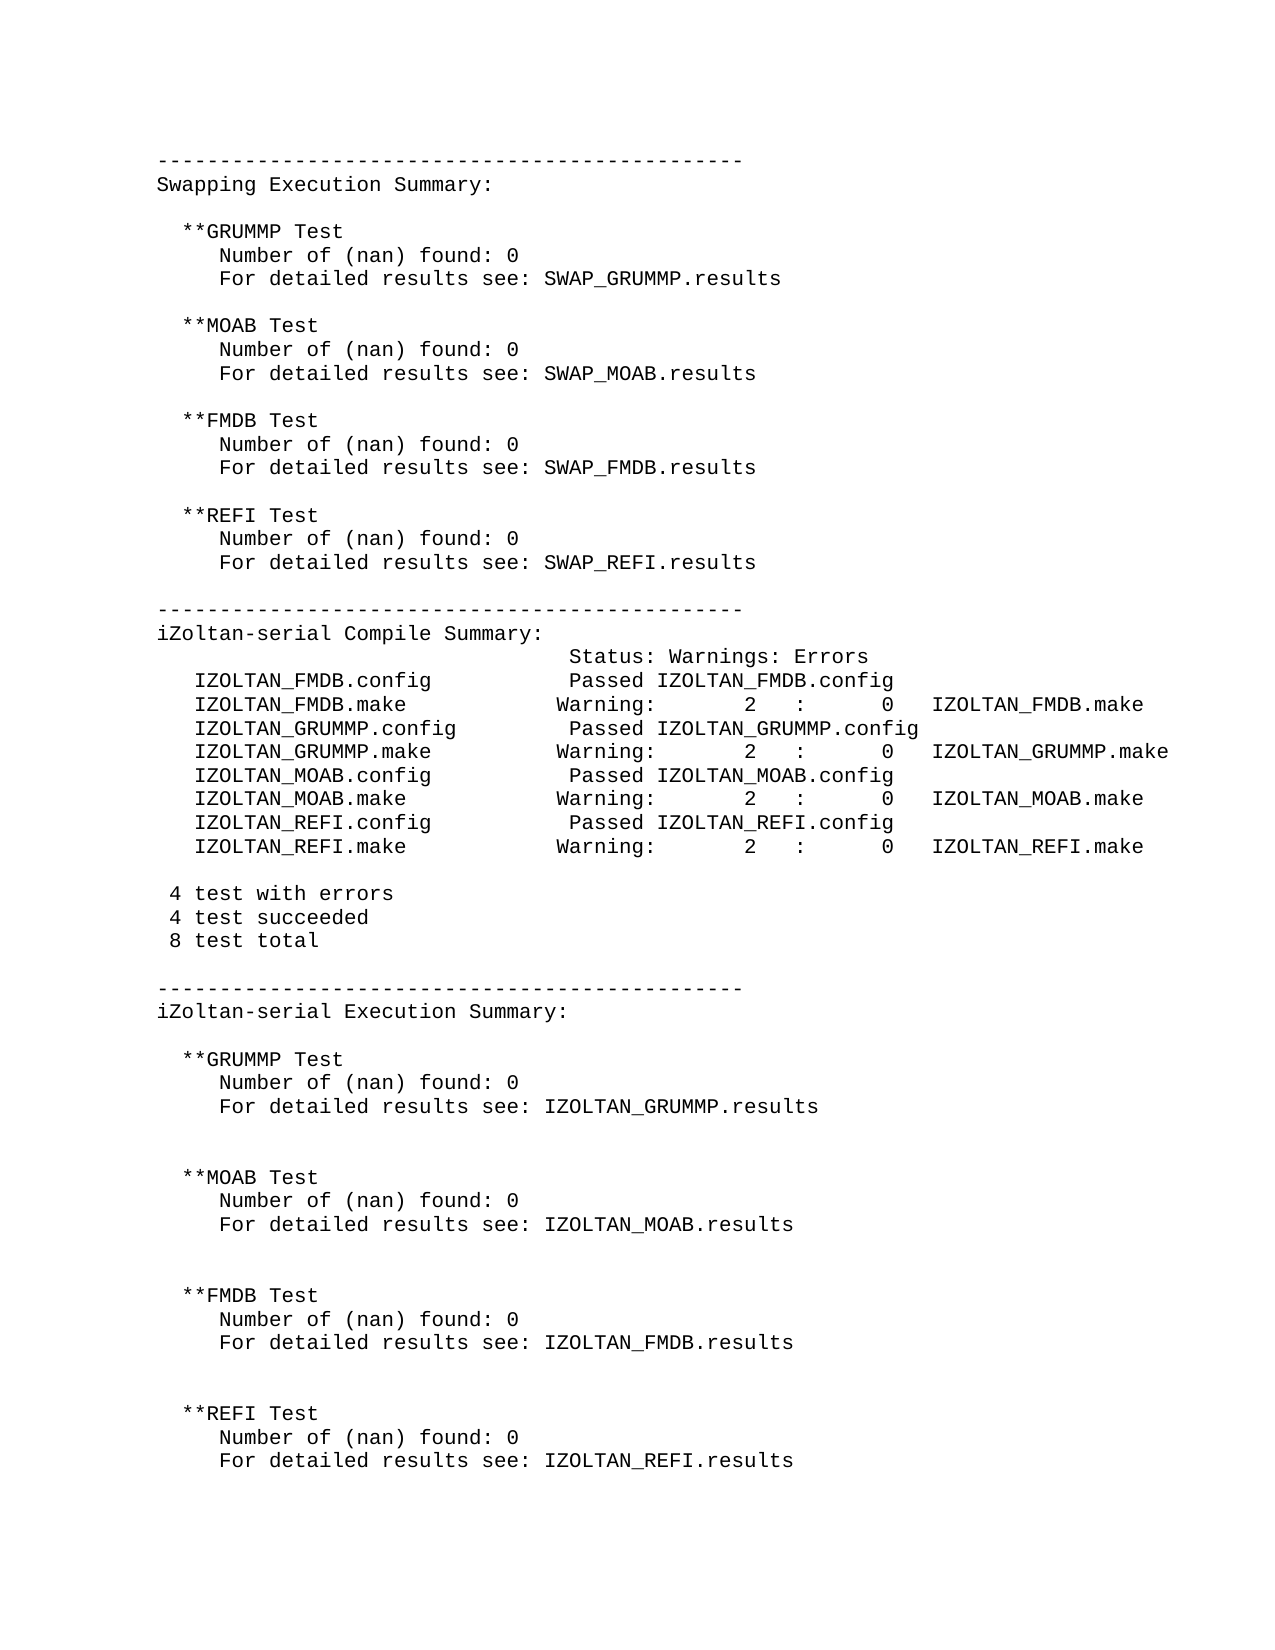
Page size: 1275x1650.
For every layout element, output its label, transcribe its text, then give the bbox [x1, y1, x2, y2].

text Number of (nan) found: 0 [156, 1427, 1209, 1451]
text **REFI Test [156, 481, 1209, 528]
text For detailed results see: IZOLTAN_GRUMMP.results [156, 1096, 1209, 1119]
text Number of (nan) found: 0 [156, 1072, 1209, 1096]
text Number of (nan) found: 0 [156, 1309, 1209, 1332]
text For detailed results see: SWAP_FMDB.results [156, 457, 1209, 481]
text ----------------------------------------------- Swapping Execution Summary: **GRUMMP Test [156, 150, 1209, 244]
text **MOAB Test [156, 1143, 1209, 1190]
text For detailed results see: IZOLTAN_REFI.results [156, 1451, 1209, 1474]
text Number of (nan) found: 0 [156, 339, 1209, 363]
text **FMDB Test [156, 386, 1209, 434]
text Number of (nan) found: 0 [156, 434, 1209, 457]
text **FMDB Test [156, 1261, 1209, 1309]
text Number of (nan) found: 0 [156, 244, 1209, 268]
text **REFI Test [156, 1379, 1209, 1427]
text Number of (nan) found: 0 [156, 528, 1209, 552]
text For detailed results see: SWAP_GRUMMP.results [156, 268, 1209, 292]
text For detailed results see: IZOLTAN_FMDB.results [156, 1332, 1209, 1356]
text **MOAB Test [156, 316, 1209, 339]
text Number of (nan) found: 0 [156, 1190, 1209, 1214]
text For detailed results see: SWAP_MOAB.results [156, 363, 1209, 386]
text ----------------------------------------------- iZoltan-serial Compile Summary: Status: Warnings: Errors IZOLTAN_FMDB.config Passed IZOLTAN_FMDB.config IZOLTAN_FMDB.make Warning: 2 : 0 IZOLTAN_FMDB.make IZOLTAN_GRUMMP.config Passed IZOLTAN_GRUMMP.config IZOLTAN_GRUMMP.make Warning: 2 : 0 IZOLTAN_GRUMMP.make IZOLTAN_MOAB.config Passed IZOLTAN_MOAB.config IZOLTAN_MOAB.make Warning: 2 : 0 IZOLTAN_MOAB.make IZOLTAN_REFI.config Passed IZOLTAN_REFI.config IZOLTAN_REFI.make Warning: 2 : 0 IZOLTAN_REFI.make 4 test with errors 4 test succeeded 8 test total ----------------------------------------------- iZoltan-serial Execution Summary: **GRUMMP Test [156, 599, 1209, 1072]
text For detailed results see: IZOLTAN_MOAB.results [156, 1214, 1209, 1238]
text For detailed results see: SWAP_REFI.results [156, 552, 1209, 576]
